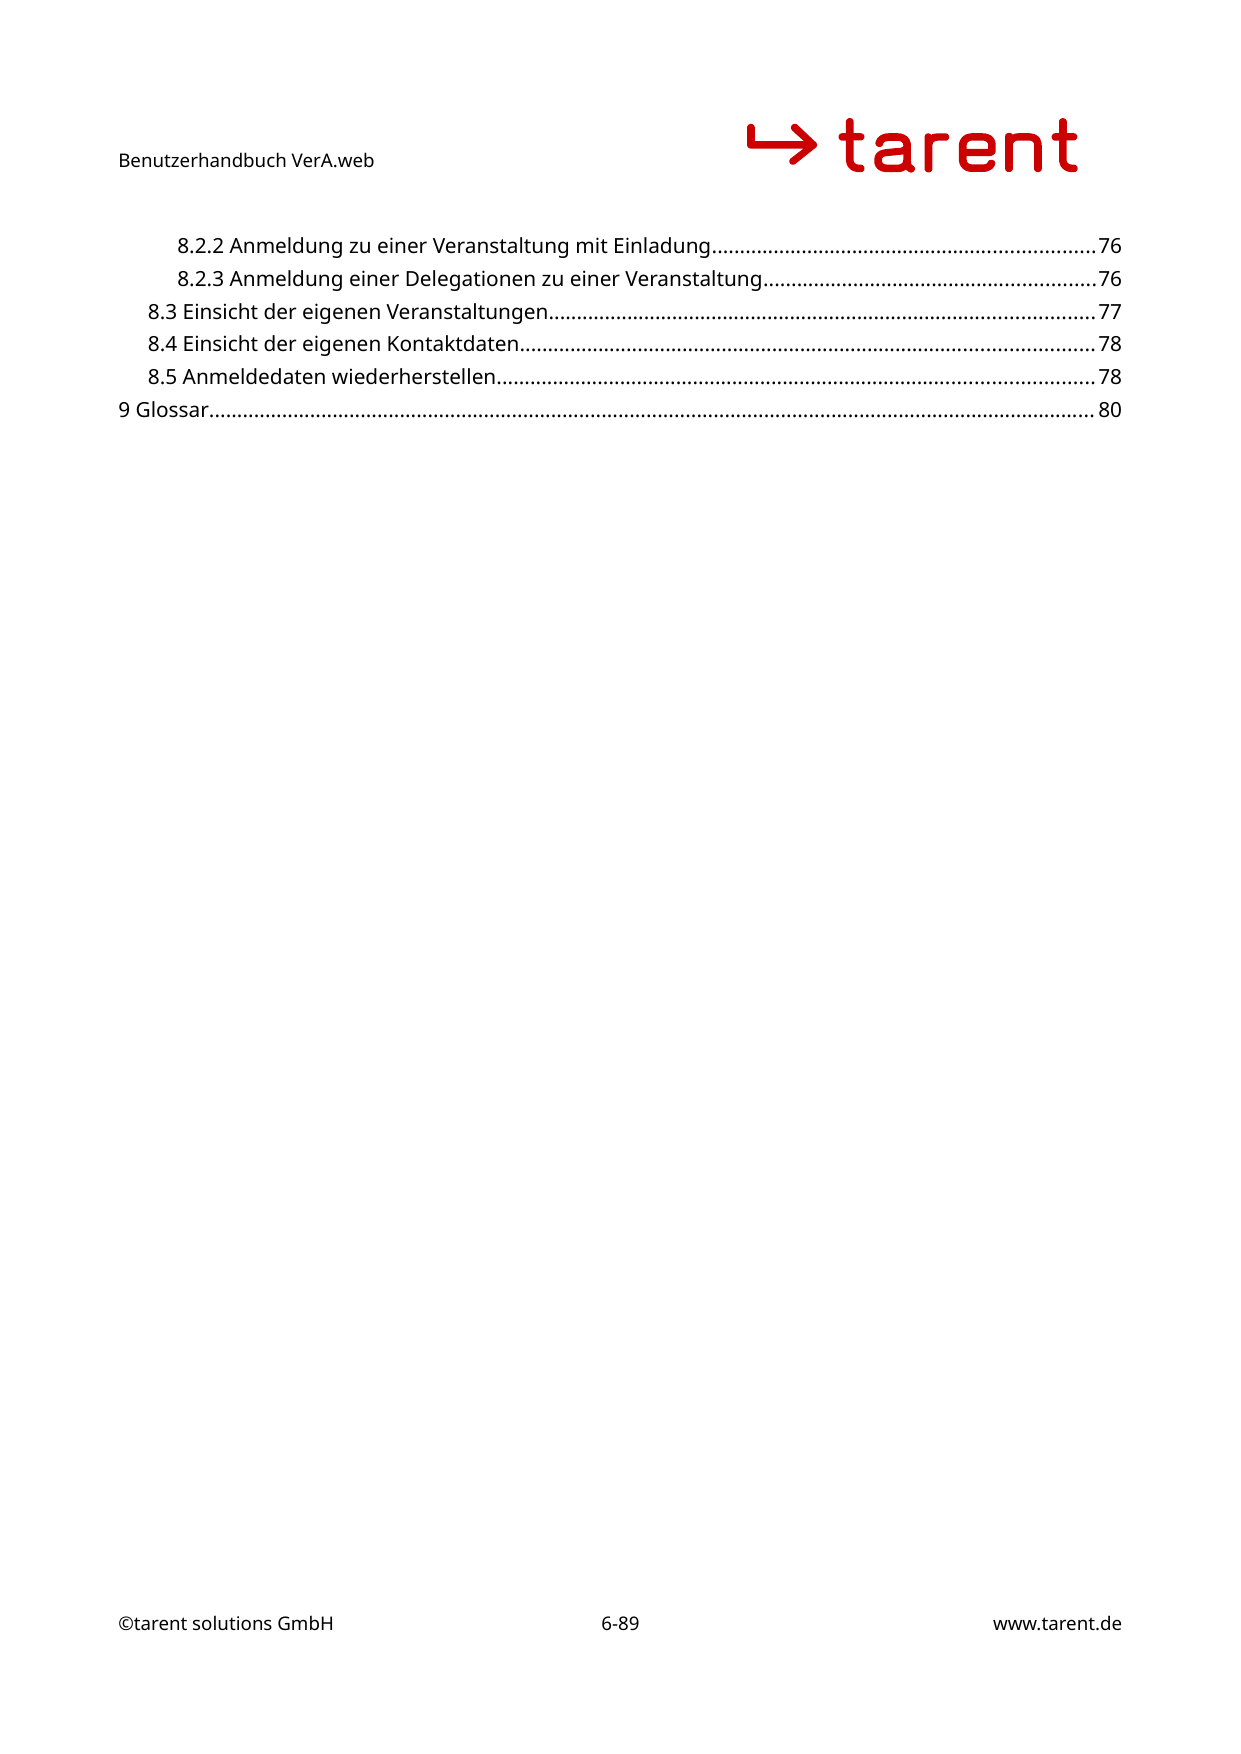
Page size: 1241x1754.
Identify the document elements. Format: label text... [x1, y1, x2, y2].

text 9 Glossar 80 [118, 395, 1122, 423]
text 8.2.2 Anmeldung zu einer Veranstaltung mit Einladung 76 [177, 232, 1122, 260]
text 8.4 Einsicht der eigenen Kontaktdaten 78 [148, 329, 1122, 358]
text 8.2.3 Anmeldung einer Delegationen zu einer Veranstaltung 76 [177, 264, 1122, 293]
text 8.3 Einsicht der eigenen Veranstaltungen 77 [148, 297, 1122, 325]
text 8.5 Anmeldedaten wiederherstellen 78 [148, 362, 1122, 391]
